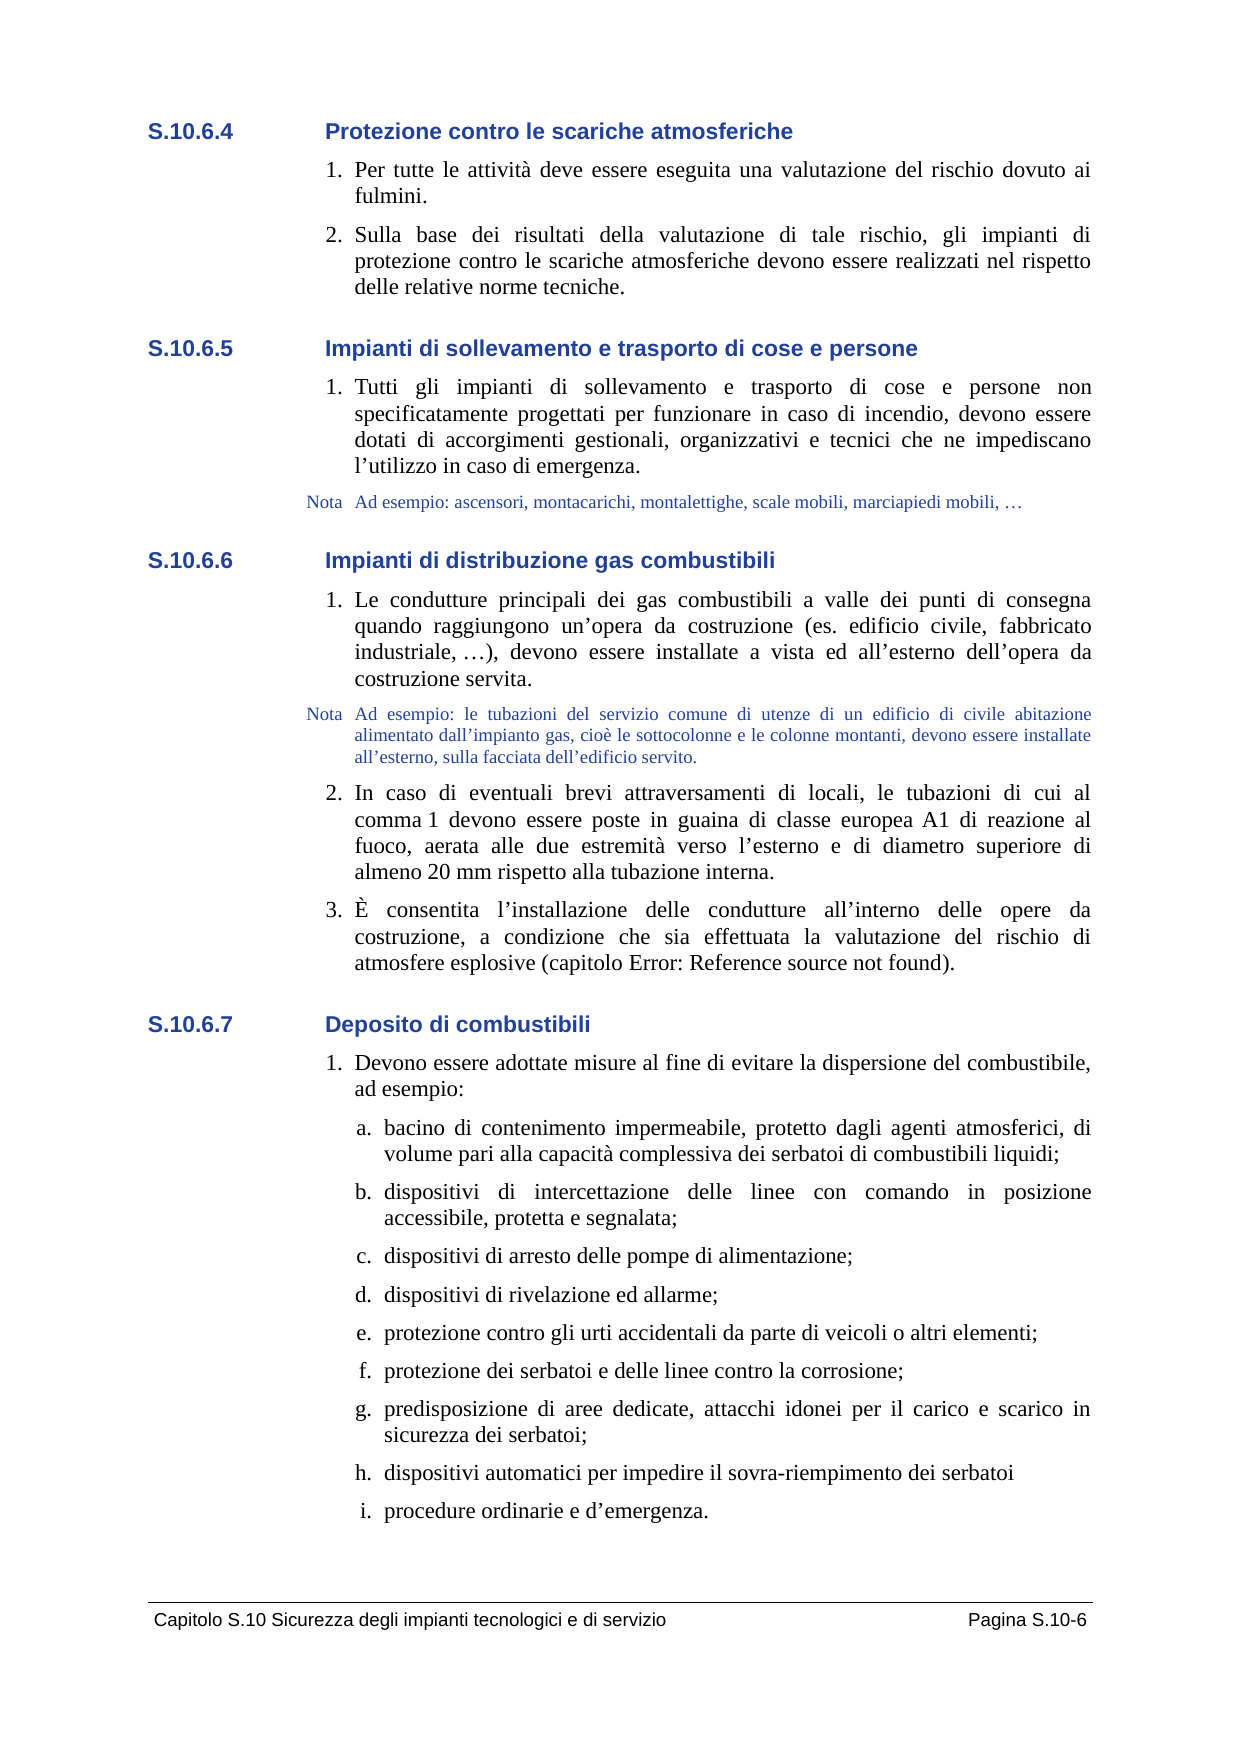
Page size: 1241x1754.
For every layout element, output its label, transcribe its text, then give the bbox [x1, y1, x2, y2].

list protezione contro gli urti accidentali da parte di veicoli o altri elementi; [372, 1319, 1093, 1345]
subtitle Impianti di distribuzione gas combustibili [148, 547, 1093, 574]
list predisposizione di aree dedicate, attacchi idonei per il carico e scarico in sicurezza dei serbatoi; [372, 1395, 1093, 1448]
subtitle Deposito di combustibili [148, 1011, 1093, 1037]
list Tutti gli impianti di sollevamento e trasporto di cose e persone non specificatamente progettati per funzionare in caso di incendio, devono essere dotati di accorgimenti gestionali, organizzativi e tecnici che ne impediscano l’utilizzo in caso di emergenza. [342, 373, 1093, 479]
list dispositivi automatici per impedire il sovra-riempimento dei serbatoi [372, 1459, 1093, 1486]
list protezione dei serbatoi e delle linee contro la corrosione; [372, 1357, 1093, 1383]
list Ad esempio: le tubazioni del servizio comune di utenze di un edificio di civile abitazione alimentato dall’impianto gas, cioè le sottocolonne e le colonne montanti, devono essere installate all’esterno, sulla facciata dell’edificio servito. [342, 703, 1093, 767]
list Sulla base dei risultati della valutazione di tale rischio, gli impianti di protezione contro le scariche atmosferiche devono essere realizzati nel rispetto delle relative norme tecniche. [342, 221, 1093, 300]
list Le condutture principali dei gas combustibili a valle dei punti di consegna quando raggiungono un’opera da costruzione (es. edificio civile, fabbricato industriale, …), devono essere installate a vista ed all’esterno dell’opera da costruzione servita. [342, 586, 1093, 691]
list dispositivi di rivelazione ed allarme; [372, 1281, 1093, 1307]
subtitle Impianti di sollevamento e trasporto di cose e persone [148, 335, 1093, 362]
list dispositivi di arresto delle pompe di alimentazione; [372, 1242, 1093, 1269]
list dispositivi di intercettazione delle linee con comando in posizione accessibile, protetta e segnalata; [372, 1178, 1093, 1231]
subtitle Protezione contro le scariche atmosferiche [148, 118, 1093, 144]
list procedure ordinarie e d’emergenza. [372, 1498, 1093, 1524]
list È consentita l’installazione delle condutture all’interno delle opere da costruzione, a condizione che sia effettuata la valutazione del rischio di atmosfere esplosive (capitolo Error: Reference source not found). [342, 896, 1093, 976]
list Ad esempio: ascensori, montacarichi, montalettighe, scale mobili, marciapiedi mobili, … [342, 491, 1093, 512]
list In caso di eventuali brevi attraversamenti di locali, le tubazioni di cui al comma 1 devono essere poste in guaina di classe europea A1 di reazione al fuoco, aerata alle due estremità verso l’esterno e di diametro superiore di almeno 20 mm rispetto alla tubazione interna. [342, 779, 1093, 885]
list bacino di contenimento impermeabile, protetto dagli agenti atmosferici, di volume pari alla capacità complessiva dei serbatoi di combustibili liquidi; [372, 1113, 1093, 1166]
list Per tutte le attività deve essere eseguita una valutazione del rischio dovuto ai fulmini. [342, 156, 1093, 209]
list Devono essere adottate misure al fine di evitare la dispersione del combustibile, ad esempio: [342, 1049, 1093, 1102]
